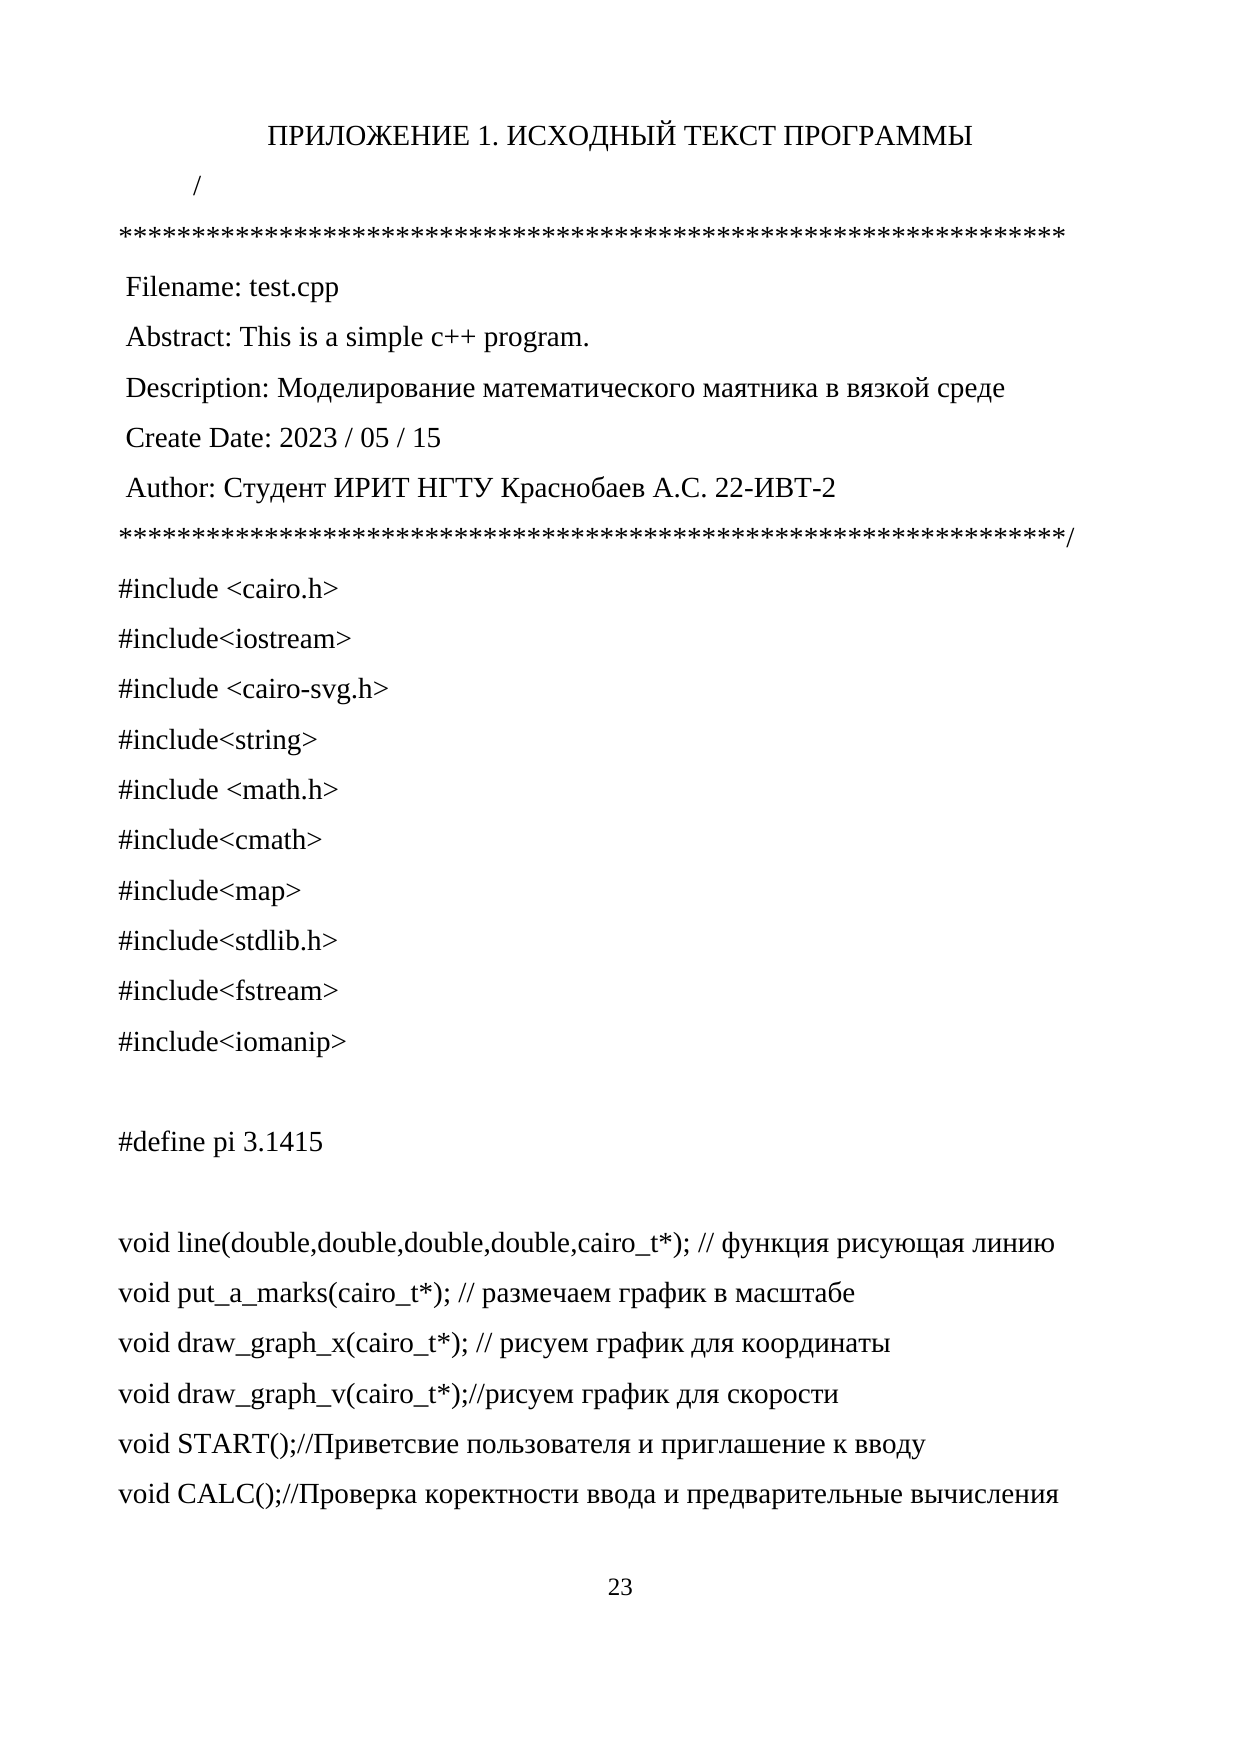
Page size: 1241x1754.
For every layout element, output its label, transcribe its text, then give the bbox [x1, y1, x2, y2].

subtitle ПРИЛОЖЕНИЕ 1. ИСХОДНЫЙ ТЕКСТ ПРОГРАММЫ [118, 118, 1122, 152]
text /***************************************************************** Filename: test.cpp Abstract: This is a simple c++ program. Description: Моделирование математического маятника в вязкой среде Create Date: 2023 / 05 / 15 Author: Студент ИРИТ НГТУ Краснобаев А.С. 22-ИВТ-2 *****************************************************************/ #include <cairo.h> #include<iostream> #include <cairo-svg.h> #include<string> #include <math.h> #include<cmath> #include<map> #include<stdlib.h> #include<fstream> #include<iomanip> #define pi 3.1415 void line(double,double,double,double,cairo_t*); // функция рисующая линию void put_a_marks(cairo_t*); // размечаем график в масштабе void draw_graph_x(cairo_t*); // рисуем график для координаты void draw_graph_v(cairo_t*);//рисуем график для скорости void START();//Приветсвие пользователя и приглашение к вводу void CALC();//Проверка коректности ввода и предварительные вычисления [118, 168, 1122, 1510]
